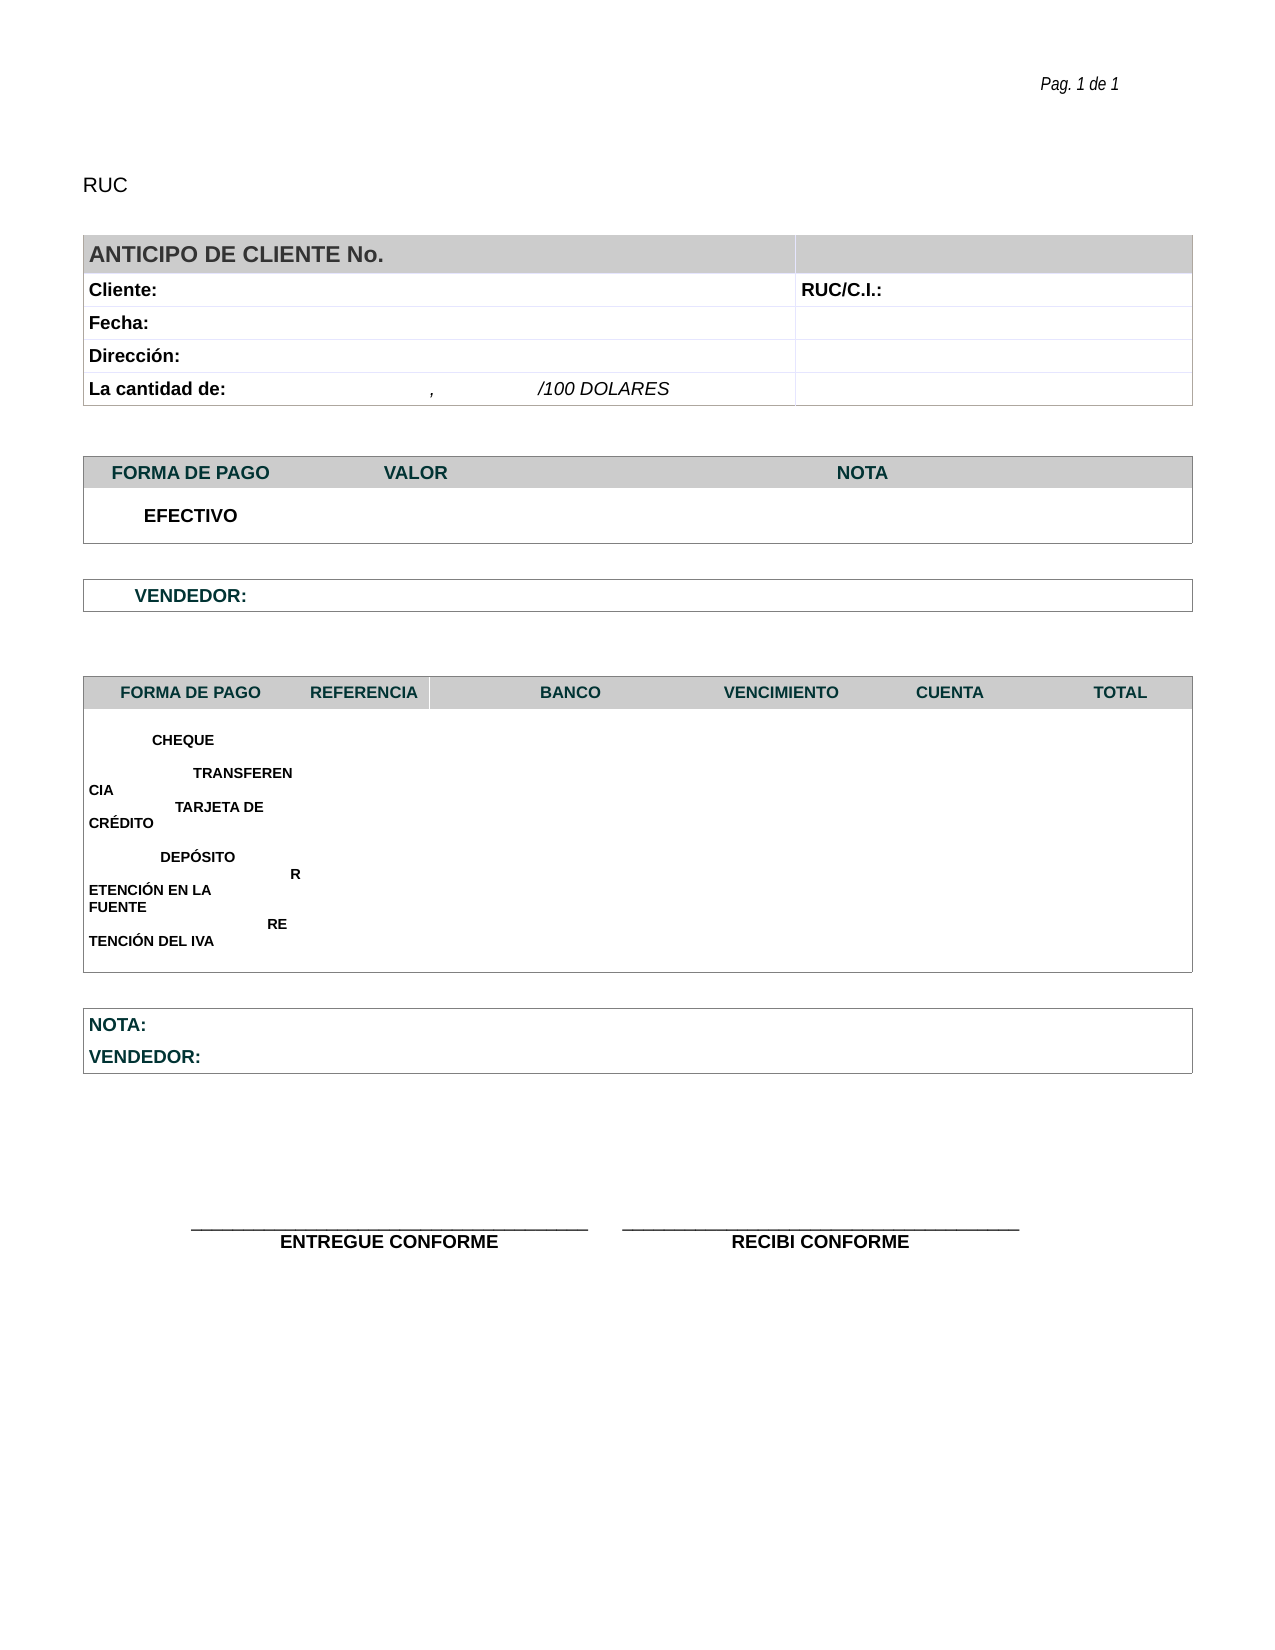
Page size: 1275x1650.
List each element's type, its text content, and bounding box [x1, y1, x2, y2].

table_cell Fecha: <advanced.date> [84, 307, 795, 339]
table_header REFERENCIA [298, 677, 429, 709]
table_header NOTA [533, 457, 1192, 488]
table_header [796, 235, 1192, 273]
table_header ______________________________________ [594, 1209, 1047, 1231]
table_cell Dirección: <advanced.party.addresses[0].street> [84, 340, 795, 372]
table_header <advanced.employee.party.name> [298, 580, 1192, 611]
table_header FORMA DE PAGO [84, 677, 298, 709]
text </if> [83, 1087, 1192, 1102]
text <if test="advanced.pay == 'efectivo'"> [83, 420, 1192, 434]
table_header BANCO [430, 677, 711, 709]
table_cell <advanced.vencimiento> [711, 709, 851, 972]
table_header ______________________________________ [184, 1209, 594, 1231]
text </if> [83, 612, 1192, 626]
text RUC <advanced.company.party.vat_number> [83, 173, 1192, 197]
table_header NOTA: [84, 1009, 214, 1040]
table_header VENCIMIENTO [711, 677, 851, 709]
table_cell [796, 373, 1192, 405]
table_cell [796, 340, 1192, 372]
table_cell <advanced.reference> [298, 709, 429, 972]
table_cell EFECTIVO [84, 488, 298, 543]
text <for each="advanced in objects"> [83, 110, 1192, 125]
table_header TOTAL [1048, 677, 1192, 709]
table_cell <advanced.comment> [533, 488, 1192, 543]
table_cell <advanced.account> [851, 709, 1048, 972]
text </for> [83, 1159, 1192, 1173]
table_cell RECIBI CONFORME [594, 1231, 1047, 1252]
table_cell <formatLang(advanced.amount, advanced.party.lang)> [298, 488, 533, 543]
table_header FORMA DE PAGO [84, 457, 298, 488]
table_cell VENDEDOR: [84, 1040, 214, 1073]
table_cell <formatLang(advanced.amount, advanced.party.lang)> [1048, 709, 1192, 972]
table_cell [796, 307, 1192, 339]
table_cell <if test="advanced.pay == 'cheque'">CHEQUE</if><if test="advanced.pay == 'transferencia'">TRANSFERENCIA</if><if test="advanced.pay == 'tarjeta'">TARJETA DE CRÉDITO</if><if test="advanced.pay == 'deposito'">DEPÓSITO</if><if test="advanced.pay == 'fuente'">RETENCIÓN EN LA FUENTE</if><if test="advanced.pay == 'iva'">RETENCIÓN DEL IVA</if> [84, 709, 298, 972]
table_header <advanced.comment> [214, 1009, 1192, 1040]
text <advanced.company.party.name> [83, 149, 1192, 173]
table_header CUENTA [851, 677, 1048, 709]
text <if test="advanced.pay != 'efectivo'"> [83, 640, 1192, 654]
table_cell RUC/C.I.: <advanced.party.vat_number> [796, 274, 1192, 306]
table_cell Cliente: <advanced.party.name> [84, 274, 795, 306]
table_cell <advanced.bank.party.name> [430, 709, 711, 972]
table_cell ENTREGUE CONFORME [184, 1231, 594, 1252]
table_cell La cantidad de: <amount_to_pay_words>,<decimales> /100 DOLARES [84, 373, 795, 405]
table_cell <advanced.employee.party.name> [214, 1040, 1192, 1073]
table_header VALOR [298, 457, 533, 488]
table_header VENDEDOR: [84, 580, 298, 611]
table_header ANTICIPO DE CLIENTE No. <advanced.number> [84, 235, 795, 273]
